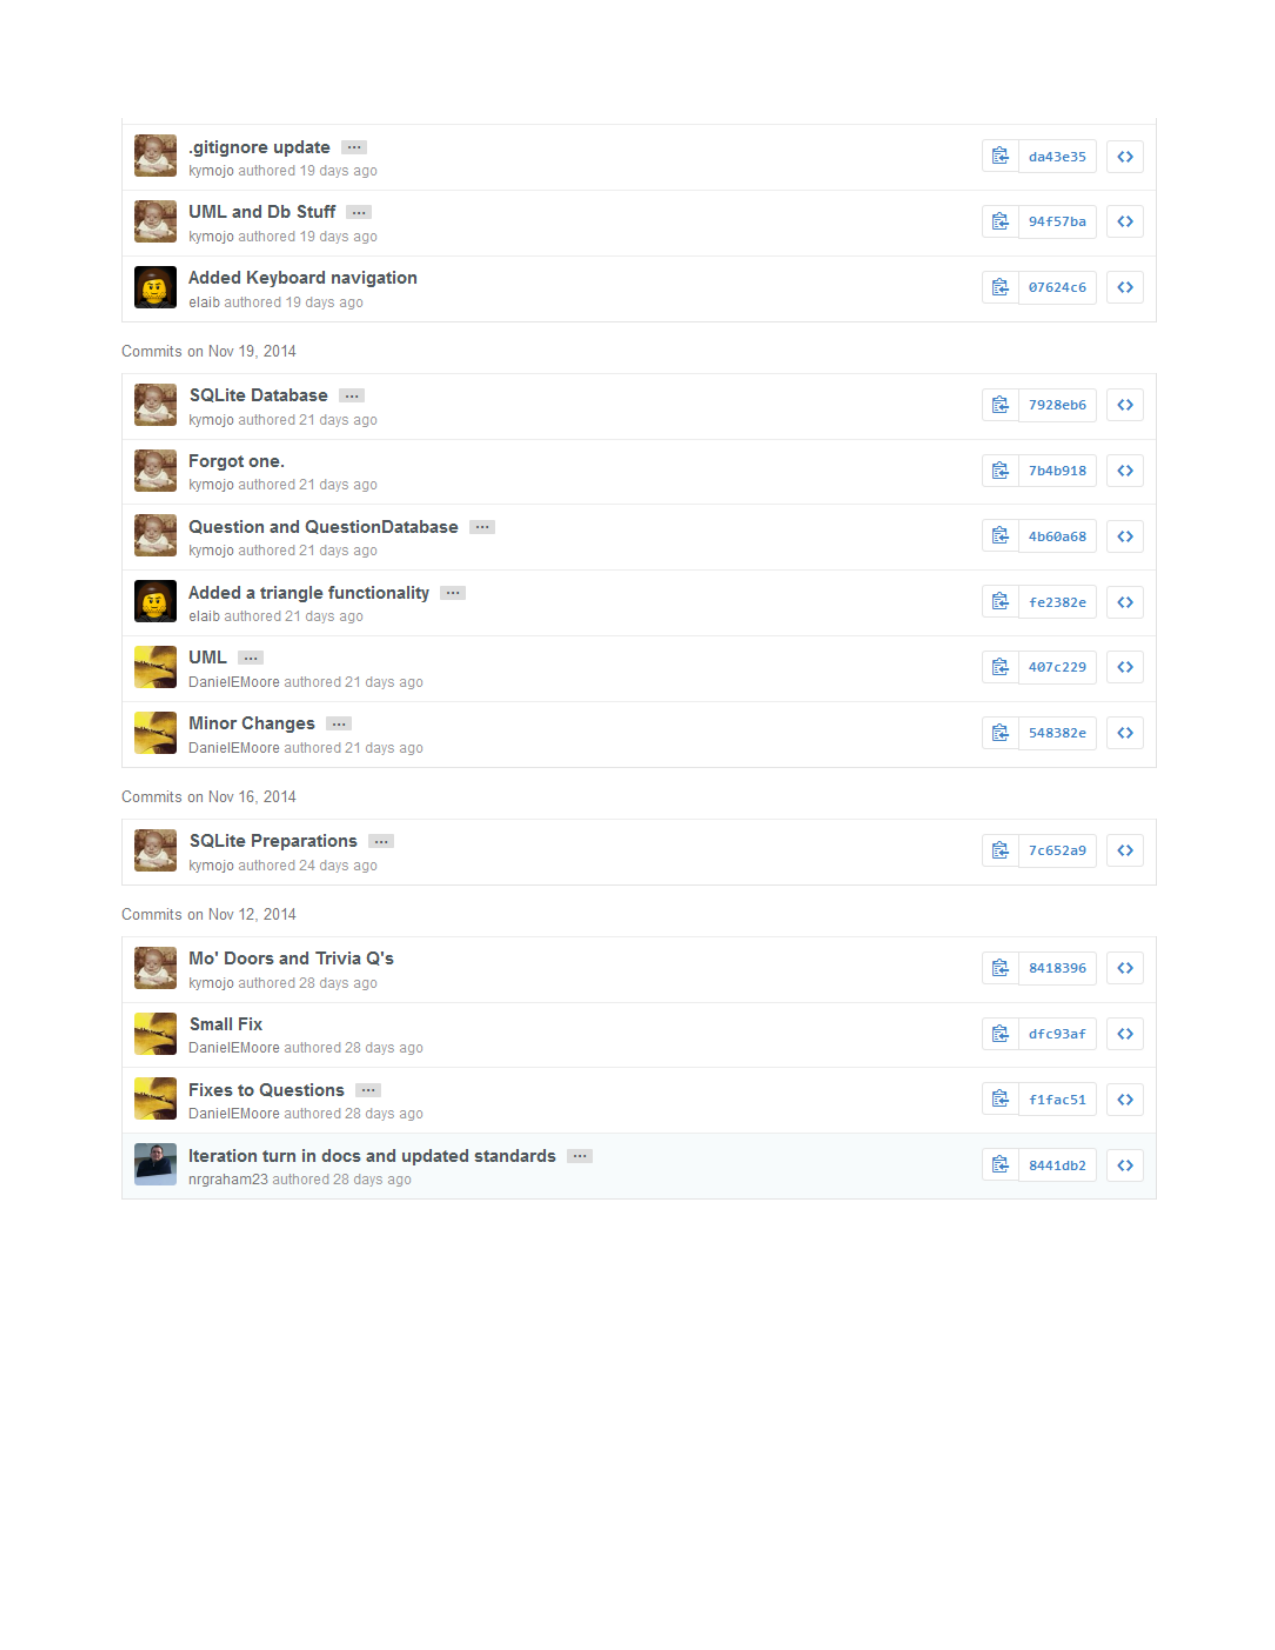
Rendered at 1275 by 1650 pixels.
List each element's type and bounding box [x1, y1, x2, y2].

picture [118, 118, 1157, 1202]
